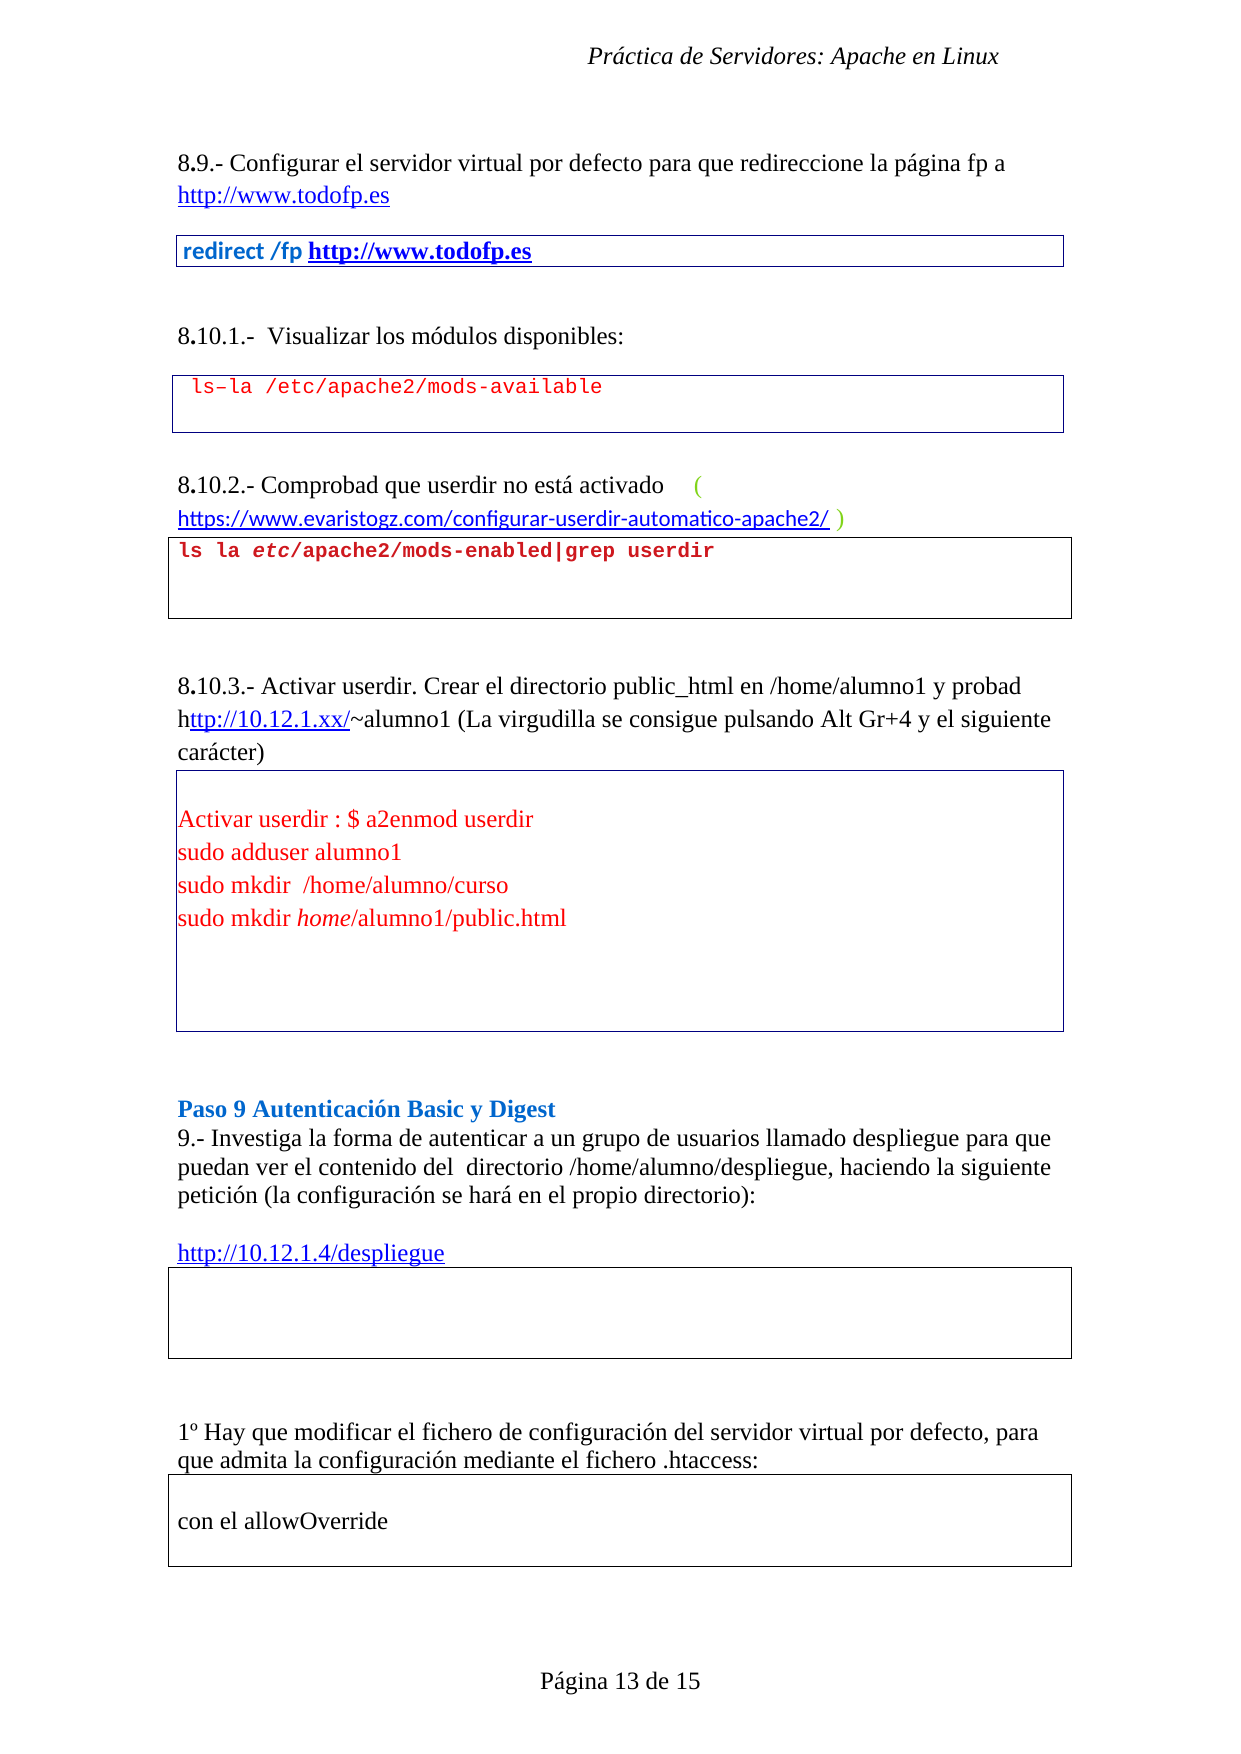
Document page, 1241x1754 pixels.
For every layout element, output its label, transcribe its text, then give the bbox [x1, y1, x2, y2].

text 9.- Investiga la forma de autenticar a un grupo de usuarios llamado despliegue para que puedan ver el contenido del directorio /home/alumno/despliegue, haciendo la siguiente petición (la configuración se hará en el propio directorio): [177, 1123, 1063, 1209]
text sudo mkdir home/alumno1/public.html [177, 902, 1063, 932]
text http://10.12.1.4/despliegue [177, 1238, 1063, 1267]
text con el allowOverride [177, 1506, 1063, 1535]
text ls–la /etc/apache2/mods-available [173, 376, 1063, 400]
text redirect /fp http://www.todofp.es [177, 236, 1063, 266]
text 8.10.1.- Visualizar los módulos disponibles: [177, 321, 1063, 350]
text Paso 9 Autenticación Basic y Digest [177, 1094, 1063, 1123]
text sudo adduser alumno1 [177, 836, 1063, 866]
text ls la etc/apache2/mods-enabled|grep userdir [169, 538, 1071, 563]
text sudo mkdir /home/alumno/curso [177, 869, 1063, 899]
text 8.9.- Configurar el servidor virtual por defecto para que redireccione la página fp a http://www.todofp.es [177, 148, 1063, 209]
text 8.10.2.- Comprobad que userdir no está activado ( https://www.evaristogz.com/configurar-userdir-automatico-apache2/ ) [177, 470, 1063, 532]
text Activar userdir : $ a2enmod userdir [177, 803, 1063, 833]
text 1º Hay que modificar el fichero de configuración del servidor virtual por defecto, para que admita la configuración mediante el fichero .htaccess: [177, 1417, 1063, 1474]
text 8.10.3.- Activar userdir. Crear el directorio public_html en /home/alumno1 y probad http://10.12.1.xx/~alumno1 (La virgudilla se consigue pulsando Alt Gr+4 y el siguiente carácter) [177, 671, 1063, 766]
